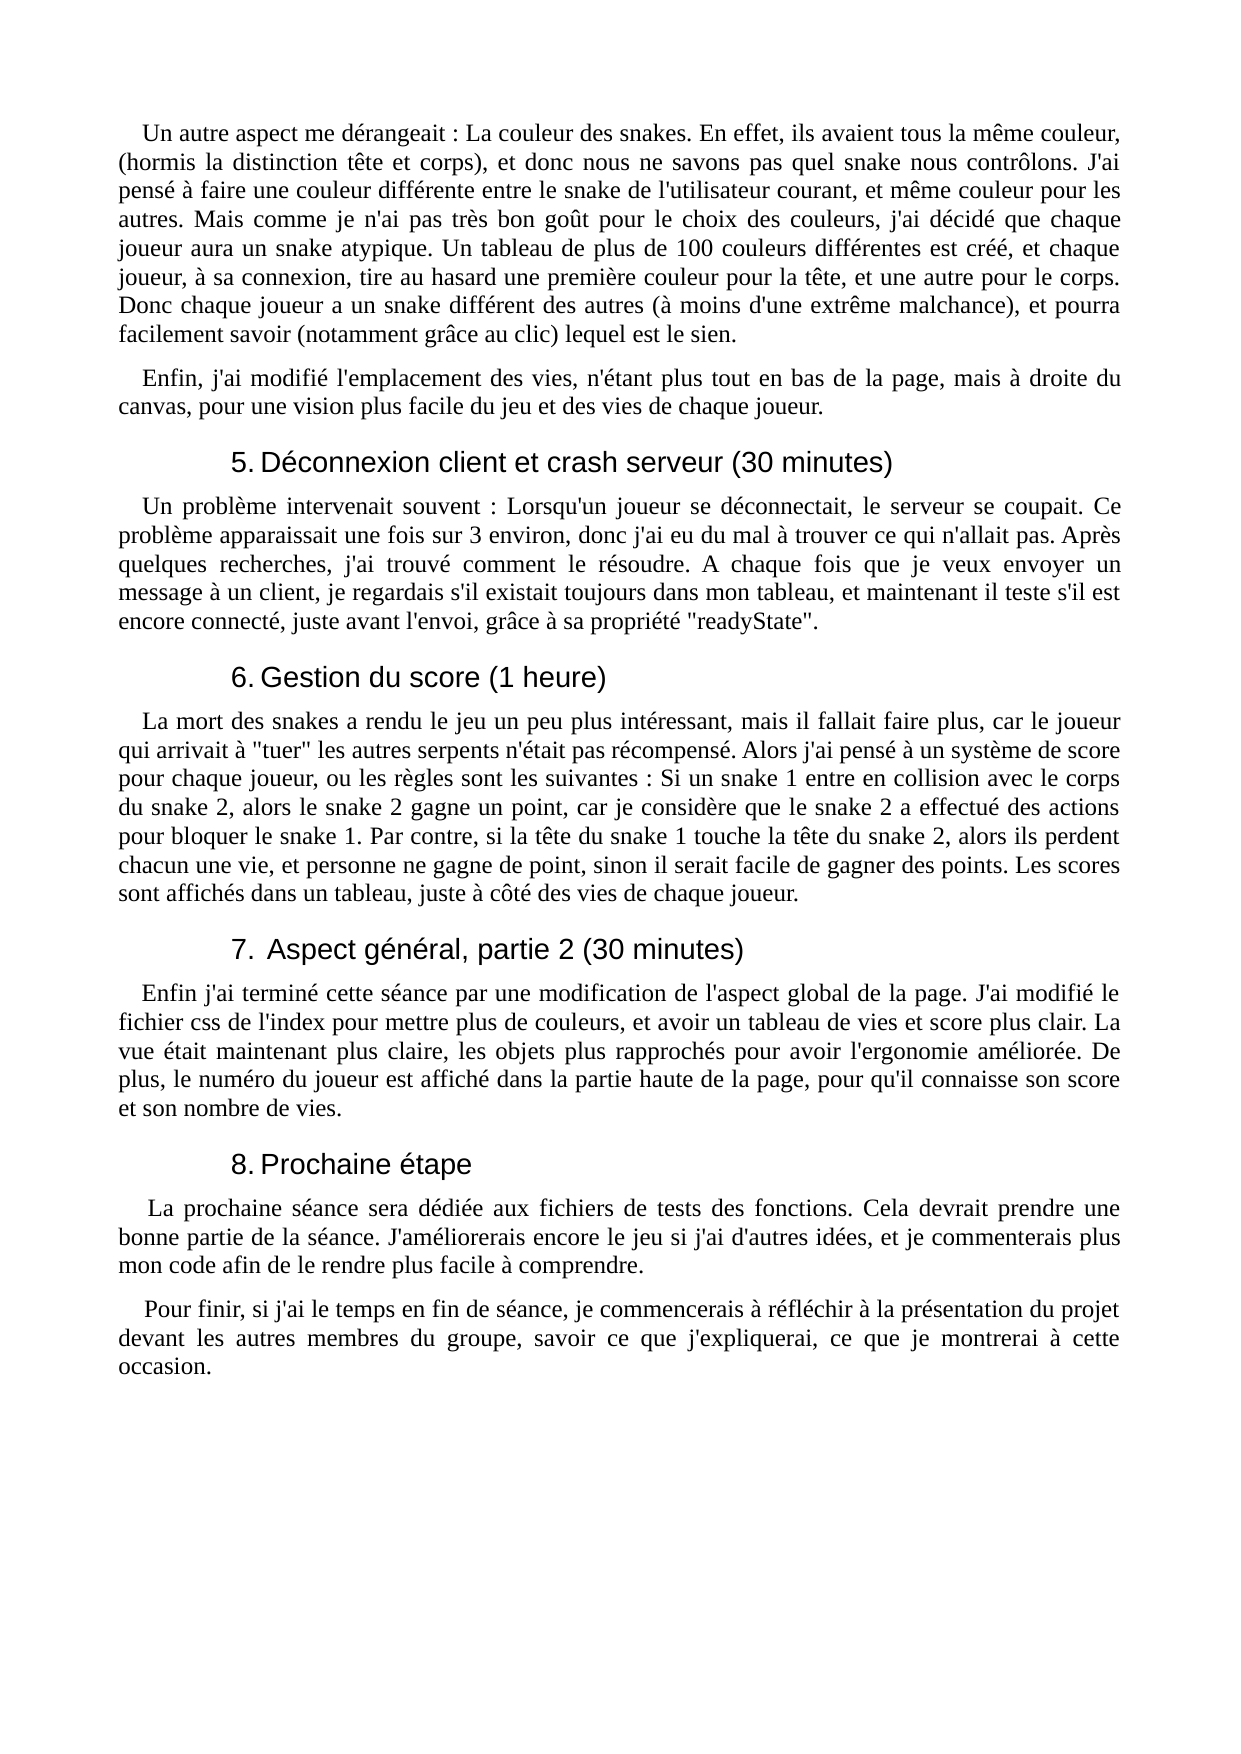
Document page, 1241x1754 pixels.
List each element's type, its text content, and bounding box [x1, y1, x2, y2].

text Un problème intervenait souvent : Lorsqu'un joueur se déconnectait, le serveur se coupait. Ce problème apparaissait une fois sur 3 environ, donc j'ai eu du mal à trouver ce qui n'allait pas. Après quelques recherches, j'ai trouvé comment le résoudre. A chaque fois que je veux envoyer un message à un client, je regardais s'il existait toujours dans mon tableau, et maintenant il teste s'il est encore connecté, juste avant l'envoi, grâce à sa propriété "readyState". [118, 491, 1122, 635]
subtitle Gestion du score (1 heure) [231, 660, 1122, 693]
subtitle Aspect général, partie 2 (30 minutes) [231, 932, 1122, 966]
subtitle Déconnexion client et crash serveur (30 minutes) [231, 445, 1122, 479]
text Pour finir, si j'ai le temps en fin de séance, je commencerais à réfléchir à la présentation du projet devant les autres membres du groupe, savoir ce que j'expliquerai, ce que je montrerai à cette occasion. [118, 1294, 1122, 1380]
subtitle Prochaine étape [231, 1147, 1122, 1181]
text Un autre aspect me dérangeait : La couleur des snakes. En effet, ils avaient tous la même couleur, (hormis la distinction tête et corps), et donc nous ne savons pas quel snake nous contrôlons. J'ai pensé à faire une couleur différente entre le snake de l'utilisateur courant, et même couleur pour les autres. Mais comme je n'ai pas très bon goût pour le choix des couleurs, j'ai décidé que chaque joueur aura un snake atypique. Un tableau de plus de 100 couleurs différentes est créé, et chaque joueur, à sa connexion, tire au hasard une première couleur pour la tête, et une autre pour le corps. Donc chaque joueur a un snake différent des autres (à moins d'une extrême malchance), et pourra facilement savoir (notamment grâce au clic) lequel est le sien. [118, 118, 1122, 348]
list La prochaine séance sera dédiée aux fichiers de tests des fonctions. Cela devrait prendre une bonne partie de la séance. J'améliorerais encore le jeu si j'ai d'autres idées, et je commenterais plus mon code afin de le rendre plus facile à comprendre. [118, 1193, 1122, 1279]
list Enfin j'ai terminé cette séance par une modification de l'aspect global de la page. J'ai modifié le fichier css de l'index pour mettre plus de couleurs, et avoir un tableau de vies et score plus clair. La vue était maintenant plus claire, les objets plus rapprochés pour avoir l'ergonomie améliorée. De plus, le numéro du joueur est affiché dans la partie haute de la page, pour qu'il connaisse son score et son nombre de vies. [118, 978, 1122, 1122]
text La mort des snakes a rendu le jeu un peu plus intéressant, mais il fallait faire plus, car le joueur qui arrivait à "tuer" les autres serpents n'était pas récompensé. Alors j'ai pensé à un système de score pour chaque joueur, ou les règles sont les suivantes : Si un snake 1 entre en collision avec le corps du snake 2, alors le snake 2 gagne un point, car je considère que le snake 2 a effectué des actions pour bloquer le snake 1. Par contre, si la tête du snake 1 touche la tête du snake 2, alors ils perdent chacun une vie, et personne ne gagne de point, sinon il serait facile de gagner des points. Les scores sont affichés dans un tableau, juste à côté des vies de chaque joueur. [118, 706, 1122, 907]
text Enfin, j'ai modifié l'emplacement des vies, n'étant plus tout en bas de la page, mais à droite du canvas, pour une vision plus facile du jeu et des vies de chaque joueur. [118, 363, 1122, 420]
